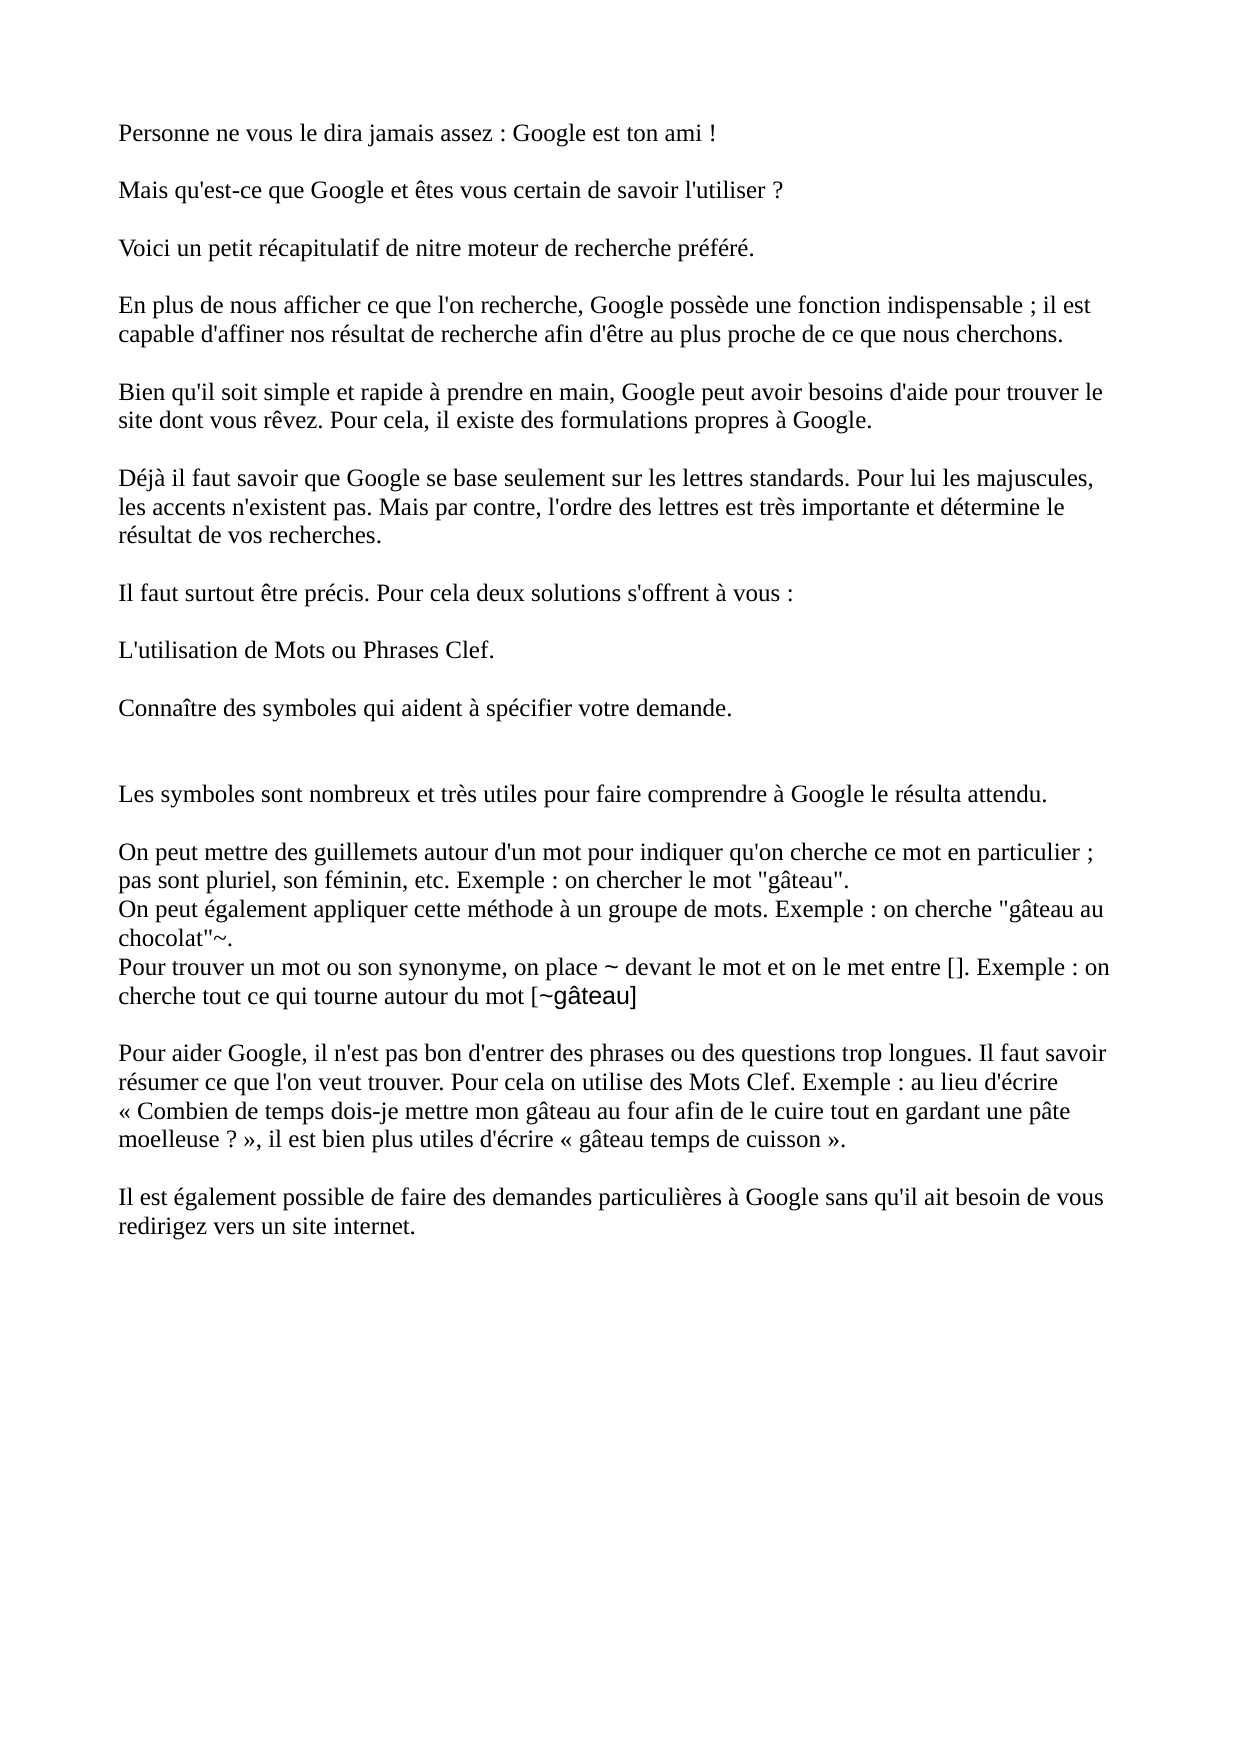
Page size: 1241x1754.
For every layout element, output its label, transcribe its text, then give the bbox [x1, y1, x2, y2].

text Il faut surtout être précis. Pour cela deux solutions s'offrent à vous : [118, 578, 1122, 607]
text Mais qu'est-ce que Google et êtes vous certain de savoir l'utiliser ? [118, 176, 1122, 204]
text On peut mettre des guillemets autour d'un mot pour indiquer qu'on cherche ce mot en particulier ; pas sont pluriel, son féminin, etc. Exemple : on chercher le mot "gâteau". [118, 837, 1122, 894]
text En plus de nous afficher ce que l'on recherche, Google possède une fonction indispensable ; il est capable d'affiner nos résultat de recherche afin d'être au plus proche de ce que nous cherchons. [118, 291, 1122, 348]
text On peut également appliquer cette méthode à un groupe de mots. Exemple : on cherche "gâteau au chocolat"~. [118, 894, 1122, 952]
text Déjà il faut savoir que Google se base seulement sur les lettres standards. Pour lui les majuscules, les accents n'existent pas. Mais par contre, l'ordre des lettres est très importante et détermine le résultat de vos recherches. [118, 463, 1122, 549]
text Pour trouver un mot ou son synonyme, on place ~ devant le mot et on le met entre []. Exemple : on cherche tout ce qui tourne autour du mot [~gâteau] [118, 952, 1122, 1009]
text Il est également possible de faire des demandes particulières à Google sans qu'il ait besoin de vous redirigez vers un site internet. [118, 1182, 1122, 1239]
text Voici un petit récapitulatif de nitre moteur de recherche préféré. [118, 233, 1122, 262]
text Les symboles sont nombreux et très utiles pour faire comprendre à Google le résulta attendu. [118, 779, 1122, 808]
text Pour aider Google, il n'est pas bon d'entrer des phrases ou des questions trop longues. Il faut savoir résumer ce que l'on veut trouver. Pour cela on utilise des Mots Clef. Exemple : au lieu d'écrire « Combien de temps dois-je mettre mon gâteau au four afin de le cuire tout en gardant une pâte moelleuse ? », il est bien plus utiles d'écrire « gâteau temps de cuisson ». [118, 1038, 1122, 1153]
text Personne ne vous le dira jamais assez : Google est ton ami ! [118, 118, 1122, 147]
text L'utilisation de Mots ou Phrases Clef. [118, 636, 1122, 664]
text Bien qu'il soit simple et rapide à prendre en main, Google peut avoir besoins d'aide pour trouver le site dont vous rêvez. Pour cela, il existe des formulations propres à Google. [118, 377, 1122, 434]
text Connaître des symboles qui aident à spécifier votre demande. [118, 693, 1122, 722]
